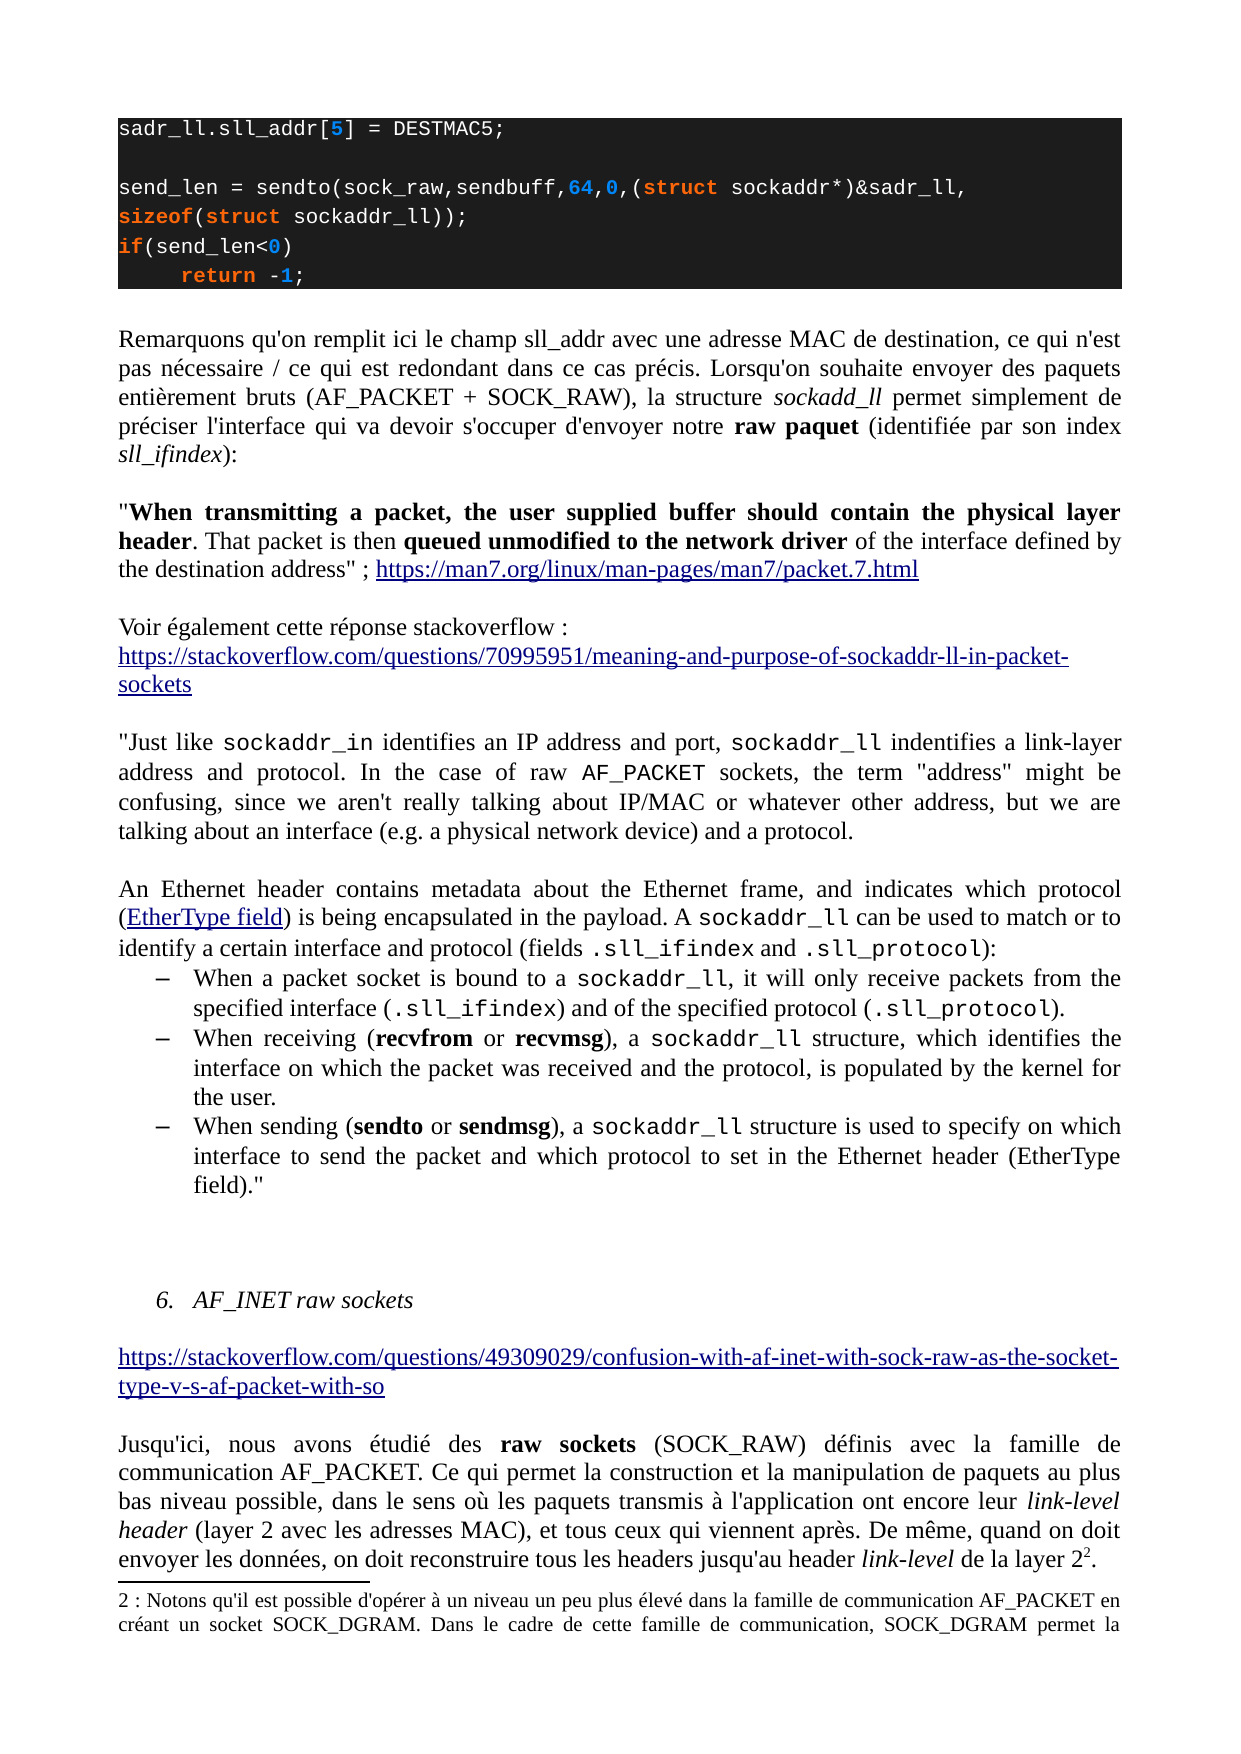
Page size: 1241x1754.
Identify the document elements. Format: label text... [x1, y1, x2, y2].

text Voir également cette réponse stackoverflow : [118, 612, 1122, 641]
text https://stackoverflow.com/questions/70995951/meaning-and-purpose-of-sockaddr-ll-in-packet-sockets [118, 641, 1122, 698]
text Remarquons qu'on remplit ici le champ sll_addr avec une adresse MAC de destination, ce qui n'est pas nécessaire / ce qui est redondant dans ce cas précis. Lorsqu'on souhaite envoyer des paquets entièrement bruts (AF_PACKET + SOCK_RAW), la structure sockadd_ll permet simplement de préciser l'interface qui va devoir s'occuper d'envoyer notre raw paquet (identifiée par son index sll_ifindex): [118, 324, 1122, 468]
list When sending (sendto or sendmsg), a sockaddr_ll structure is used to specify on which interface to send the packet and which protocol to set in the Ethernet header (EtherType field)." [156, 1111, 1122, 1199]
list When receiving (recvfrom or recvmsg), a sockaddr_ll structure, which identifies the interface on which the packet was received and the protocol, is populated by the kernel for the user. [156, 1023, 1122, 1111]
text send_len = sendto(sock_raw,sendbuff,64,0,(struct sockaddr*)&sadr_ll, sizeof(struct sockaddr_ll)); [118, 177, 1122, 230]
text return -1; [118, 266, 1122, 289]
text if(send_len<0) [118, 236, 1122, 260]
text : Notons qu'il est possible d'opérer à un niveau un peu plus élevé dans la famille de communication AF_PACKET en créant un socket SOCK_DGRAM. Dans le cadre de cette famille de communication, SOCK_DGRAM permet la [118, 1588, 1122, 1636]
text Jusqu'ici, nous avons étudié des raw sockets (SOCK_RAW) définis avec la famille de communication AF_PACKET. Ce qui permet la construction et la manipulation de paquets au plus bas niveau possible, dans le sens où les paquets transmis à l'application ont encore leur link-level header (layer 2 avec les adresses MAC), et tous ceux qui viennent après. De même, quand on doit envoyer les données, on doit reconstruire tous les headers jusqu'au header link-level de la layer 2. [118, 1429, 1122, 1572]
text "Just like sockaddr_in identifies an IP address and port, sockaddr_ll indentifies a link-layer address and protocol. In the case of raw AF_PACKET sockets, the term "address" might be confusing, since we aren't really talking about IP/MAC or whatever other address, but we are talking about an interface (e.g. a physical network device) and a protocol. [118, 727, 1122, 845]
text An Ethernet header contains metadata about the Ethernet frame, and indicates which protocol (EtherType field) is being encapsulated in the payload. A sockaddr_ll can be used to match or to identify a certain interface and protocol (fields .sll_ifindex and .sll_protocol): [118, 874, 1122, 963]
list When a packet socket is bound to a sockaddr_ll, it will only receive packets from the specified interface (.sll_ifindex) and of the specified protocol (.sll_protocol). [156, 963, 1122, 1023]
text "When transmitting a packet, the user supplied buffer should contain the physical layer header. That packet is then queued unmodified to the network driver of the interface defined by the destination address" ; https://man7.org/linux/man-pages/man7/packet.7.html [118, 497, 1122, 583]
list AF_INET raw sockets [156, 1285, 1122, 1314]
text sadr_ll.sll_addr[5] = DESTMAC5; [118, 118, 1122, 142]
text https://stackoverflow.com/questions/49309029/confusion-with-af-inet-with-sock-raw-as-the-socket-type-v-s-af-packet-with-so [118, 1342, 1122, 1400]
